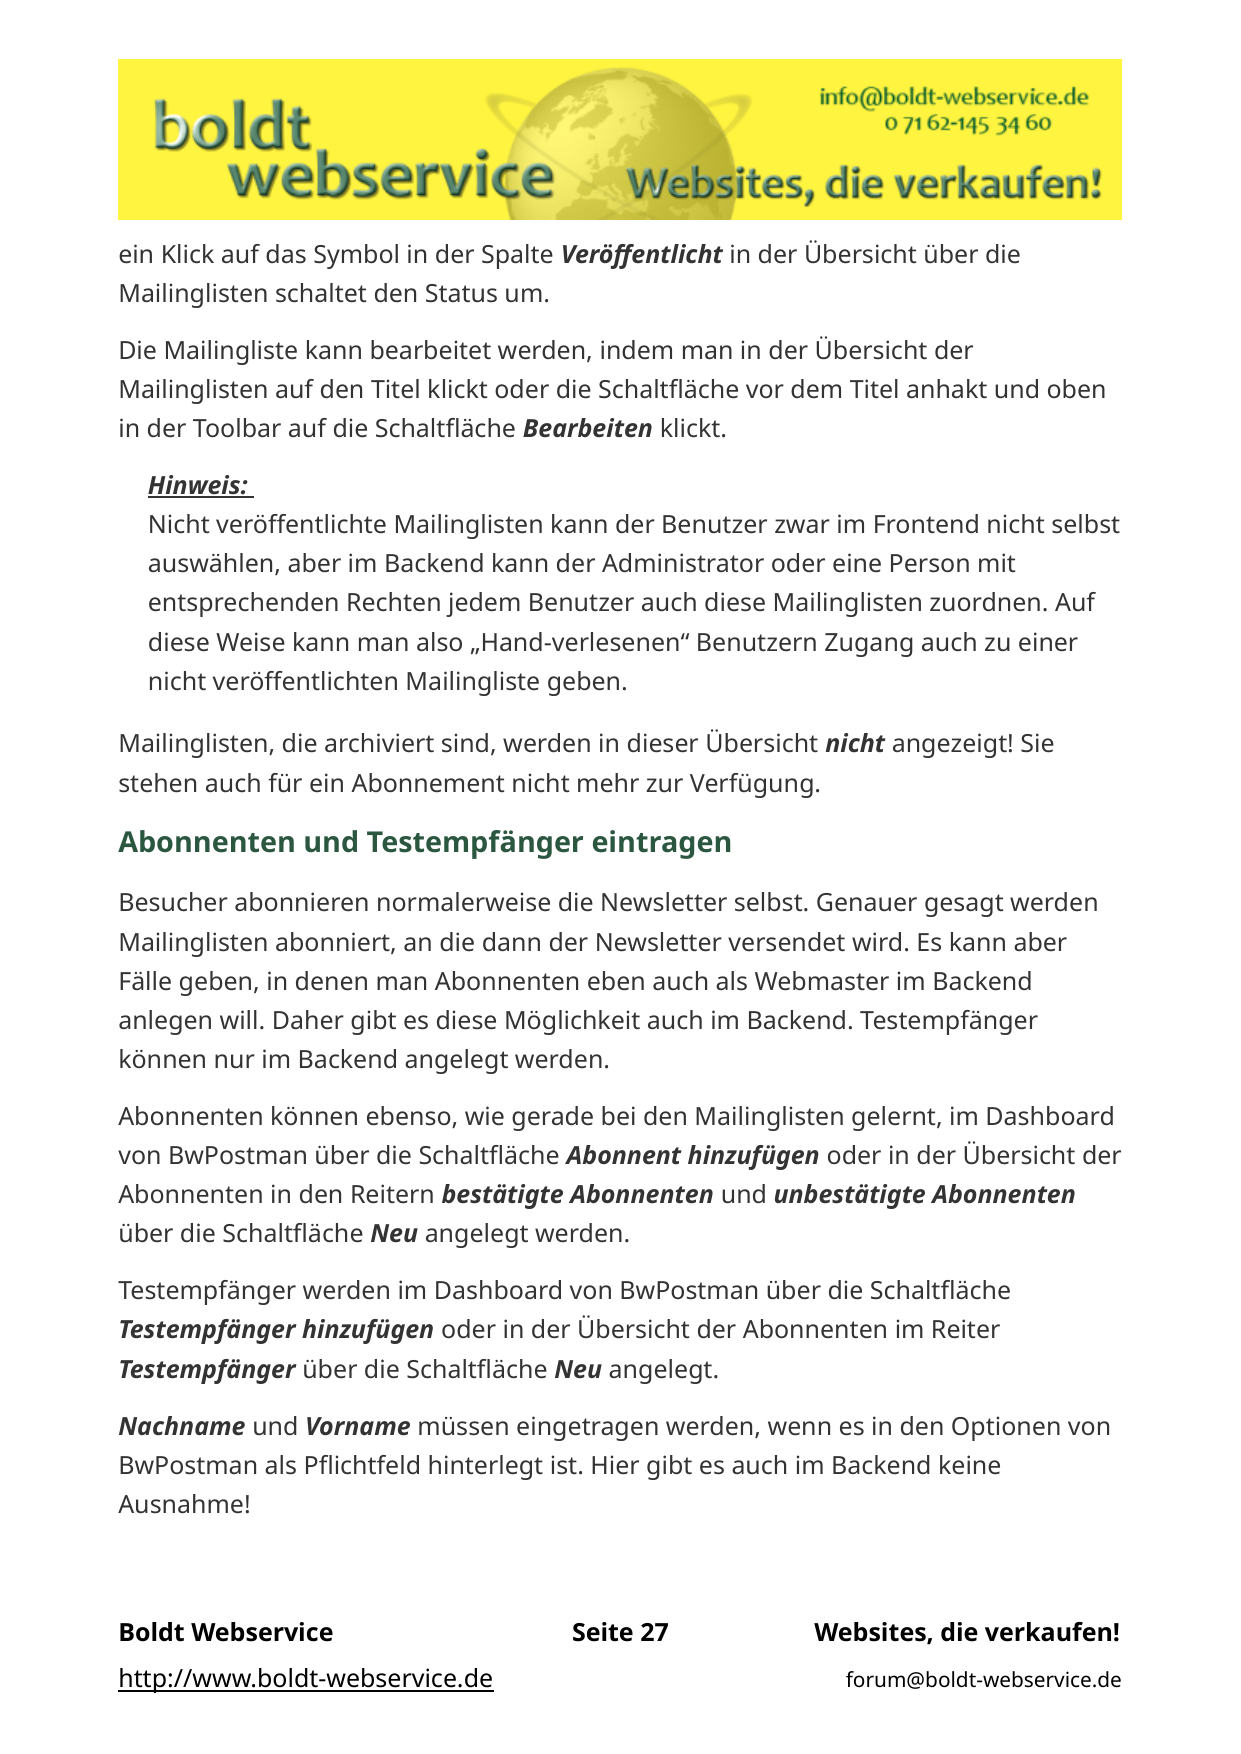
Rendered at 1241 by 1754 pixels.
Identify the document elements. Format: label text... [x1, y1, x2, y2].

subtitle Abonnenten und Testempfänger eintragen [118, 822, 1122, 861]
text ein Klick auf das Symbol in der Spalte Veröffentlicht in der Übersicht über die Mailinglisten schaltet den Status um. [118, 236, 1122, 309]
text Nachname und Vorname müssen eingetragen werden, wenn es in den Optionen von BwPostman als Pflichtfeld hinterlegt ist. Hier gibt es auch im Backend keine Ausnahme! [118, 1408, 1122, 1521]
text Abonnenten können ebenso, wie gerade bei den Mailinglisten gelernt, im Dashboard von BwPostman über die Schaltfläche Abonnent hinzufügen oder in der Übersicht der Abonnenten in den Reitern bestätigte Abonnenten und unbestätigte Abonnenten über die Schaltfläche Neu angelegt werden. [118, 1098, 1122, 1250]
text Mailinglisten, die archiviert sind, werden in dieser Übersicht nicht angezeigt! Sie stehen auch für ein Abonnement nicht mehr zur Verfügung. [118, 726, 1122, 799]
text Die Mailingliste kann bearbeitet werden, indem man in der Übersicht der Mailinglisten auf den Titel klickt oder die Schaltfläche vor dem Titel anhakt und oben in der Toolbar auf die Schaltfläche Bearbeiten klickt. [118, 332, 1122, 445]
text Besucher abonnieren normalerweise die Newsletter selbst. Genauer gesagt werden Mailinglisten abonniert, an die dann der Newsletter versendet wird. Es kann aber Fälle geben, in denen man Abonnenten eben auch als Webmaster im Backend anlegen will. Daher gibt es diese Möglichkeit auch im Backend. Testempfänger können nur im Backend angelegt werden. [118, 885, 1122, 1076]
text Testempfänger werden im Dashboard von BwPostman über die Schaltfläche Testempfänger hinzufügen oder in der Übersicht der Abonnenten im Reiter Testempfänger über die Schaltfläche Neu angelegt. [118, 1273, 1122, 1385]
picture [118, 59, 1123, 220]
text Hinweis: Nicht veröffentlichte Mailinglisten kann der Benutzer zwar im Frontend nicht selbst auswählen, aber im Backend kann der Administrator oder eine Person mit entsprechenden Rechten jedem Benutzer auch diese Mailinglisten zuordnen. Auf diese Weise kann man also „Hand-verlesenen“ Benutzern Zugang auch zu einer nicht veröffentlichten Mailingliste geben. [148, 467, 1122, 697]
